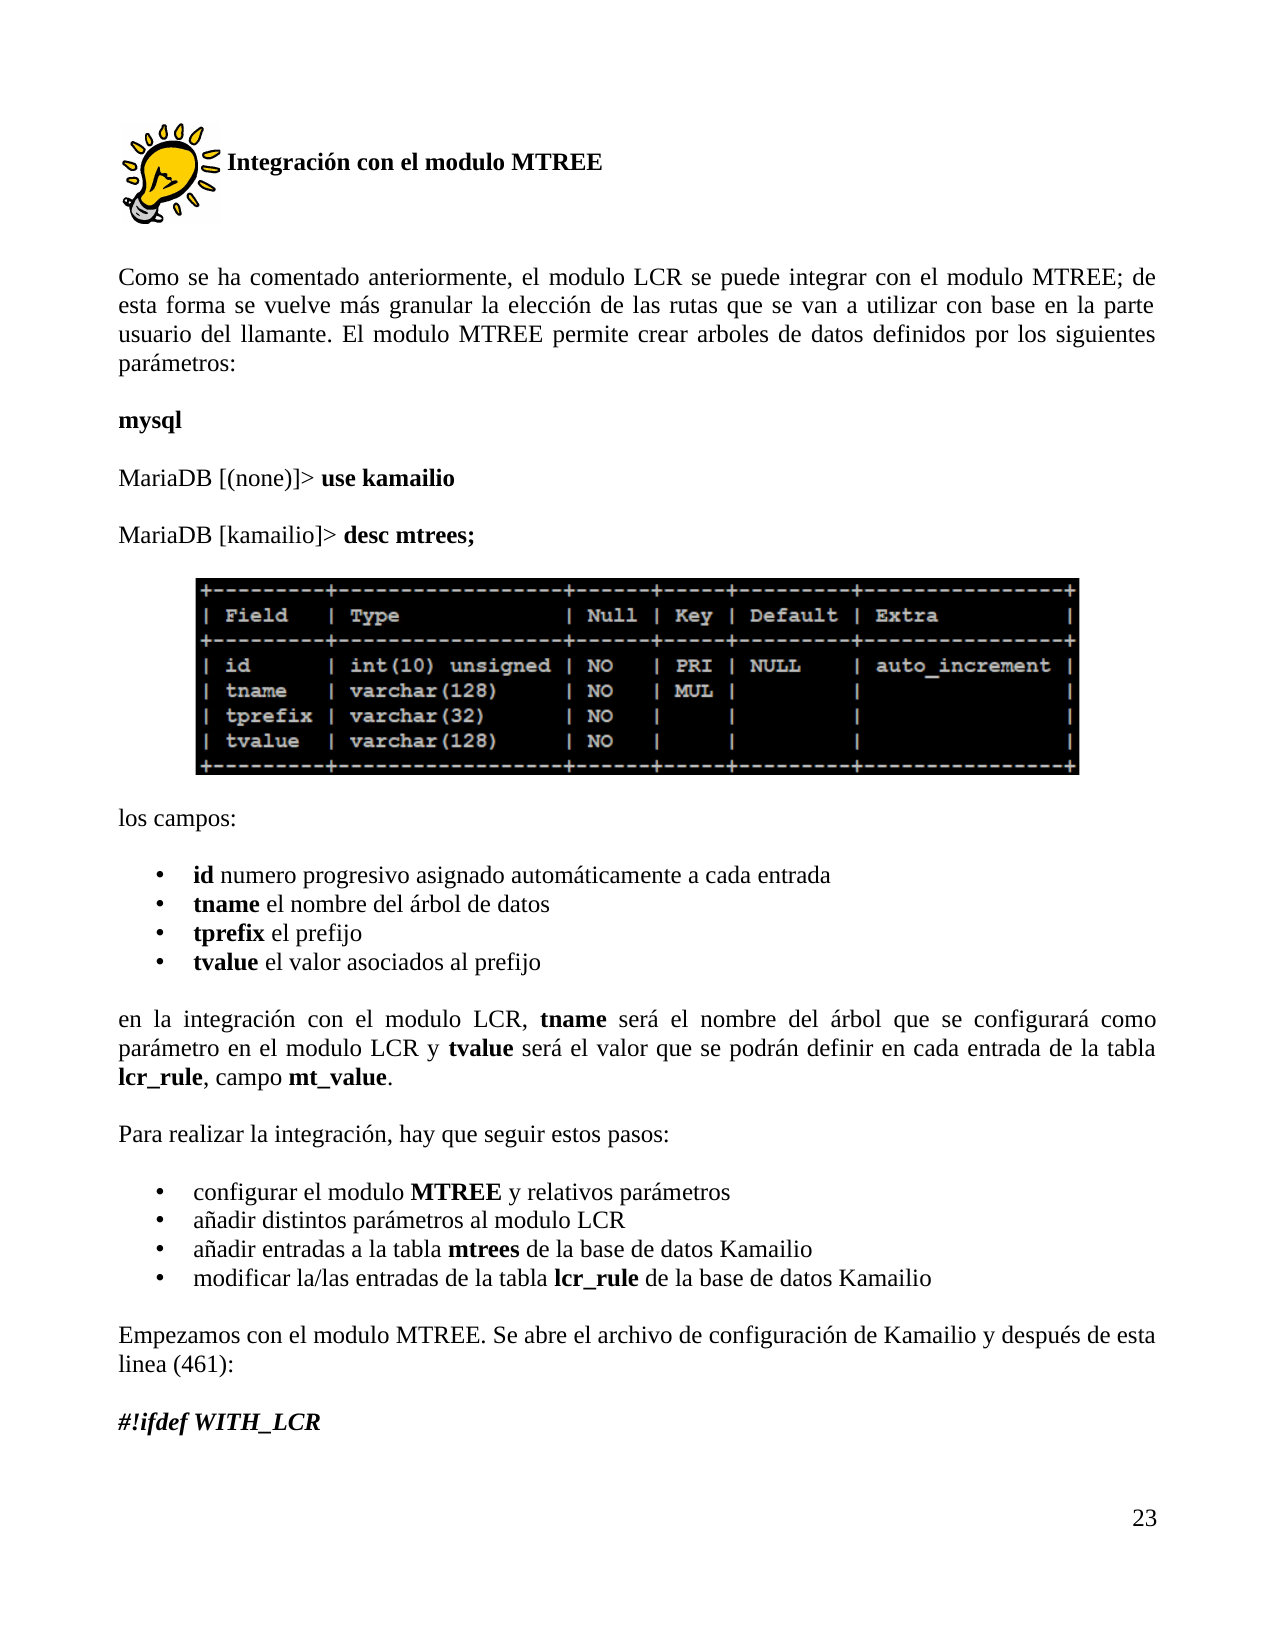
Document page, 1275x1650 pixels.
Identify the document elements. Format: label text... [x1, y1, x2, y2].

text Para realizar la integración, hay que seguir estos pasos: [118, 1119, 1157, 1148]
text en la integración con el modulo LCR, tname será el nombre del árbol que se configurará como parámetro en el modulo LCR y tvalue será el valor que se podrán definir en cada entrada de la tabla lcr_rule, campo mt_value. [118, 1004, 1157, 1091]
list tvalue el valor asociados al prefijo [156, 947, 1157, 976]
list id numero progresivo asignado automáticamente a cada entrada [156, 861, 1157, 889]
list modificar la/las entradas de la tabla lcr_rule de la base de datos Kamailio [156, 1263, 1157, 1292]
list añadir distintos parámetros al modulo LCR [156, 1206, 1157, 1234]
list configurar el modulo MTREE y relativos parámetros [156, 1177, 1157, 1206]
text MariaDB [kamailio]> desc mtrees; [118, 521, 1157, 549]
text los campos: [118, 803, 1157, 832]
picture [195, 578, 1080, 775]
text Empezamos con el modulo MTREE. Se abre el archivo de configuración de Kamailio y después de esta linea (461): [118, 1321, 1157, 1378]
text Integración con el modulo MTREE [221, 147, 1157, 176]
picture [122, 123, 221, 224]
list tname el nombre del árbol de datos [156, 889, 1157, 918]
text #!ifdef WITH_LCR [118, 1407, 1157, 1436]
list añadir entradas a la tabla mtrees de la base de datos Kamailio [156, 1234, 1157, 1263]
list tprefix el prefijo [156, 918, 1157, 947]
text Como se ha comentado anteriormente, el modulo LCR se puede integrar con el modulo MTREE; de esta forma se vuelve más granular la elección de las rutas que se van a utilizar con base en la parte usuario del llamante. El modulo MTREE permite crear arboles de datos definidos por los siguientes parámetros: [118, 262, 1157, 377]
text mysql [118, 406, 1157, 434]
text MariaDB [(none)]> use kamailio [118, 463, 1157, 492]
